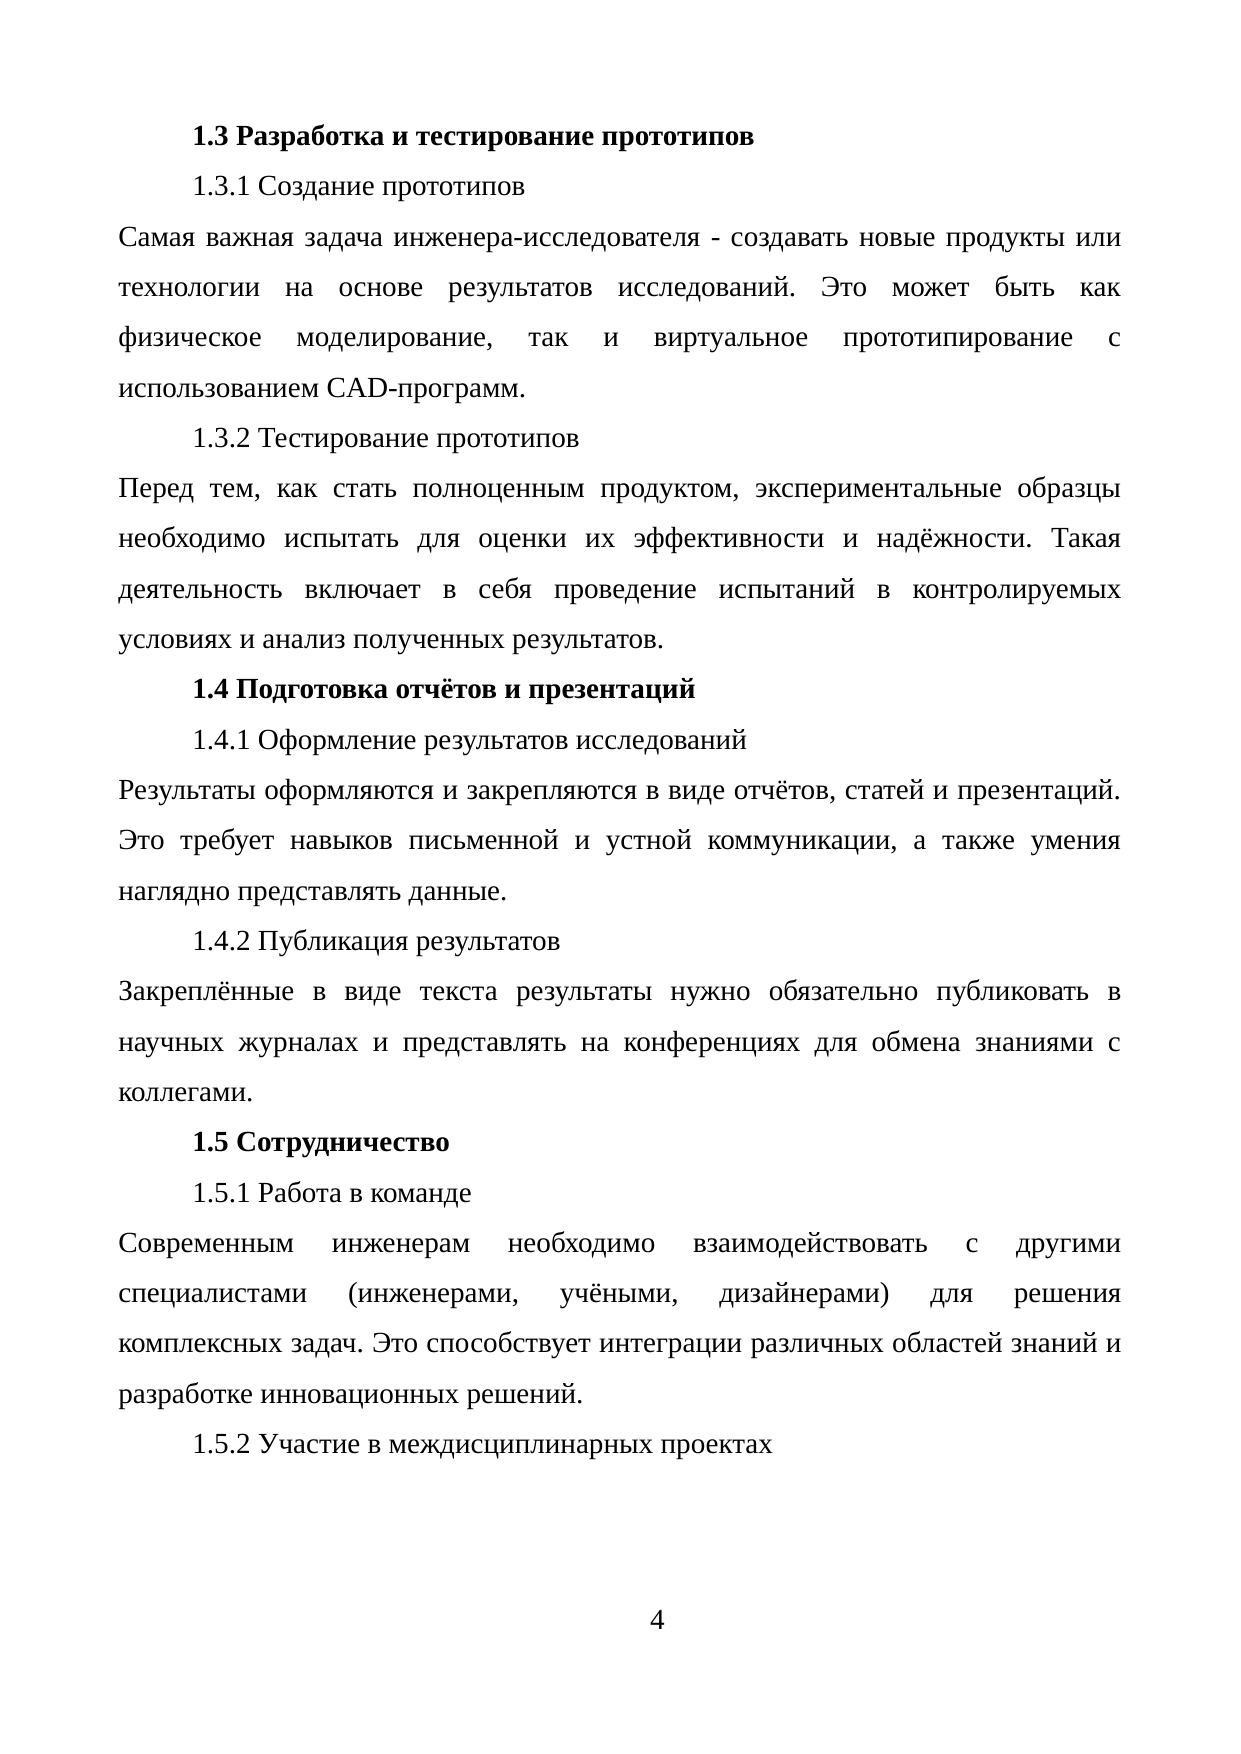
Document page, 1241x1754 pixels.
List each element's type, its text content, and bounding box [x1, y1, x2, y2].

text Современным инженерам необходимо взаимодействовать с другими специалистами (инженерами, учёными, дизайнерами) для решения комплексных задач. Это способствует интеграции различных областей знаний и разработке инновационных решений. [118, 1225, 1122, 1409]
text Закреплённые в виде текста результаты нужно обязательно публиковать в научных журналах и представлять на конференциях для обмена знаниями с коллегами. [118, 973, 1122, 1108]
subtitle Разработка и тестирование прототипов [118, 118, 1122, 152]
subtitle Сотрудничество [118, 1124, 1122, 1158]
subtitle Работа в команде [118, 1175, 1122, 1208]
text Самая важная задача инженера-исследователя - создавать новые продукты или технологии на основе результатов исследований. Это может быть как физическое моделирование, так и виртуальное прототипирование с использованием CAD-программ. [118, 219, 1122, 403]
text Перед тем, как стать полноценным продуктом, экспериментальные образцы необходимо испытать для оценки их эффективности и надёжности. Такая деятельность включает в себя проведение испытаний в контролируемых условиях и анализ полученных результатов. [118, 470, 1122, 655]
subtitle Оформление результатов исследований [118, 722, 1122, 755]
subtitle Создание прототипов [118, 168, 1122, 202]
subtitle Тестирование прототипов [118, 420, 1122, 453]
subtitle Участие в междисциплинарных проектах [118, 1426, 1122, 1460]
text Результаты оформляются и закрепляются в виде отчётов, статей и презентаций. Это требует навыков письменной и устной коммуникации, а также умения наглядно представлять данные. [118, 772, 1122, 906]
subtitle Подготовка отчётов и презентаций [118, 672, 1122, 705]
subtitle Публикация результатов [118, 923, 1122, 957]
